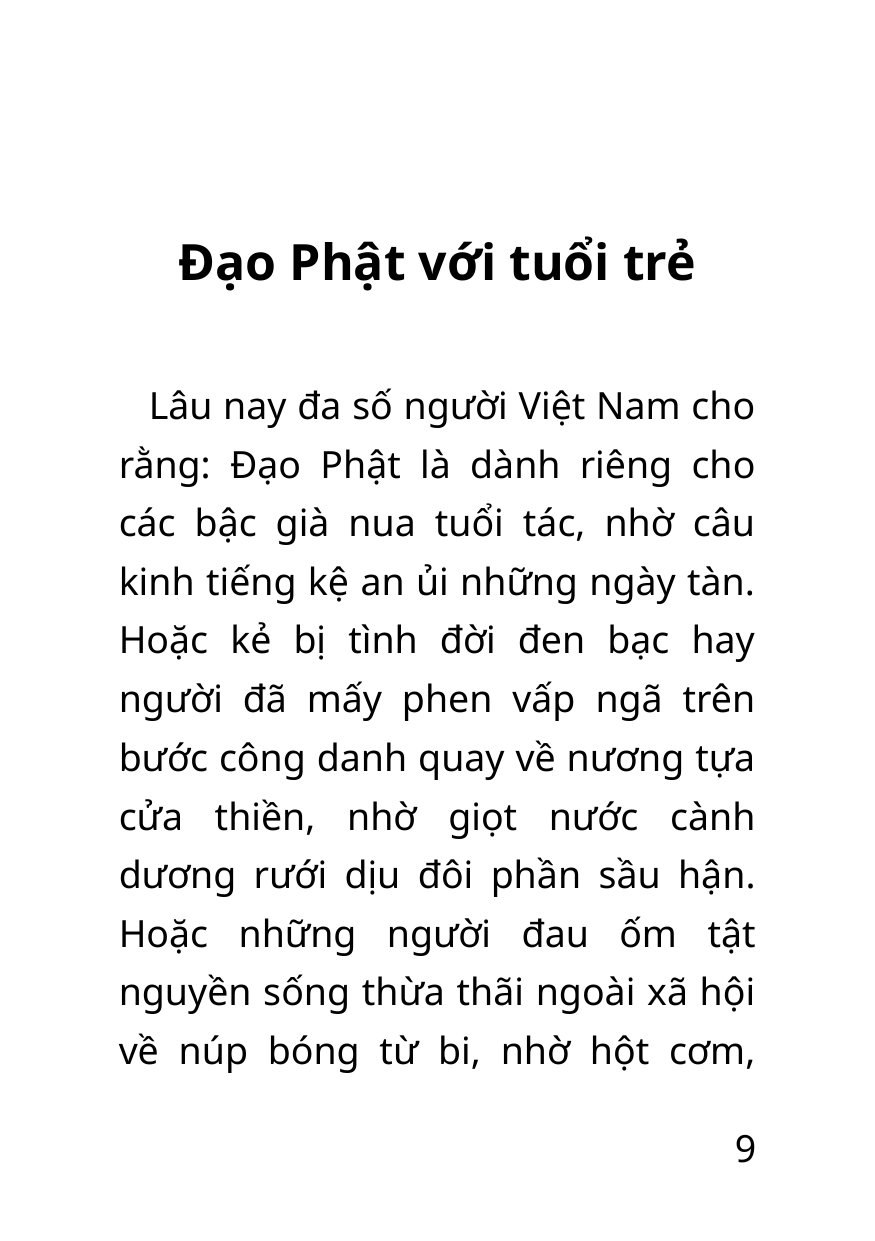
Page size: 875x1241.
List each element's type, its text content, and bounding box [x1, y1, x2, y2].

subtitle Đạo Phật với tuổi trẻ [118, 227, 756, 295]
text Lâu nay đa số người Việt Nam cho rằng: Ðạo Phật là dành riêng cho các bậc già nua tuổi tác, nhờ câu kinh tiếng kệ an ủi những ngày tàn. Hoặc kẻ bị tình đời đen bạc hay người đã mấy phen vấp ngã trên bước công danh quay về nương tựa cửa thiền, nhờ giọt nước cành dương rưới dịu đôi phần sầu hận. Hoặc những người đau ốm tật nguyền sống thừa thãi ngoài xã hội về núp bóng từ bi, nhờ hột cơm, [118, 379, 756, 1075]
